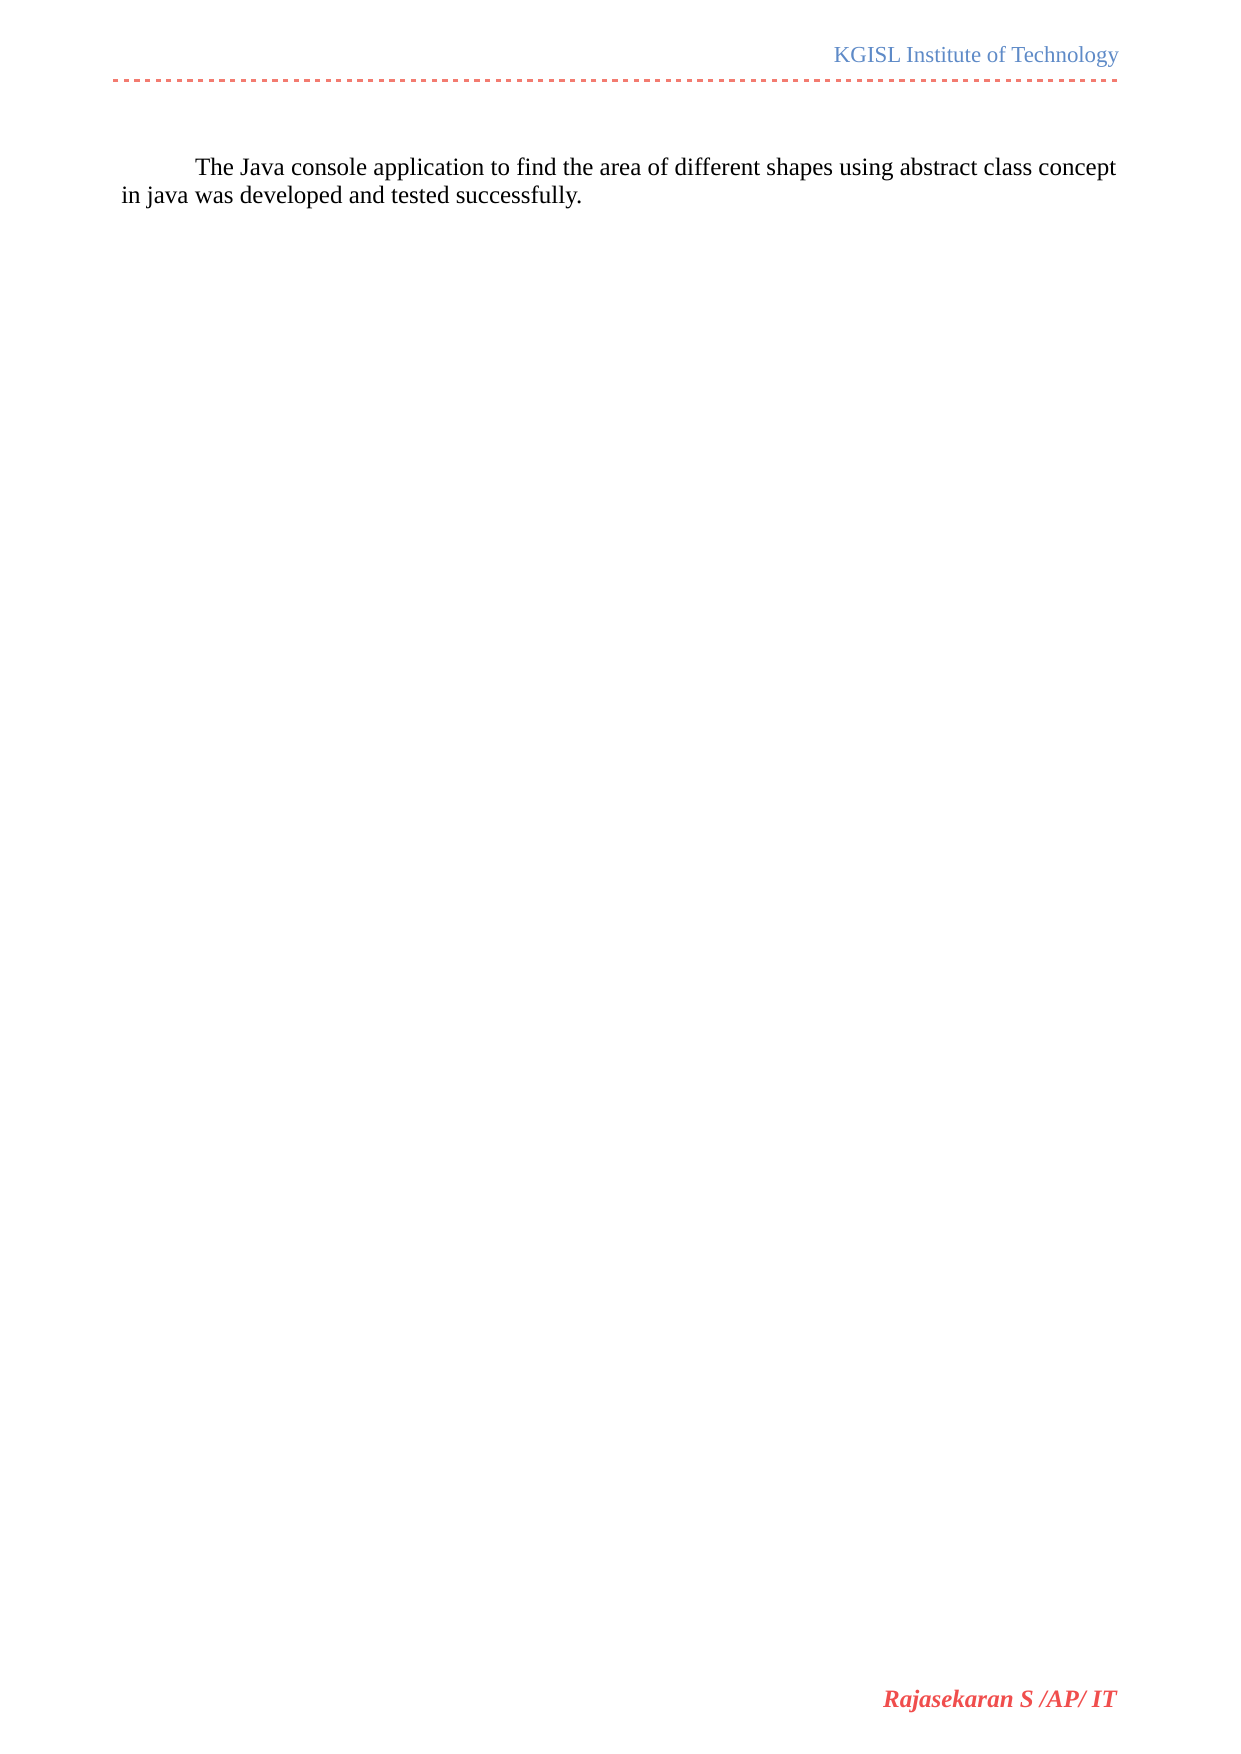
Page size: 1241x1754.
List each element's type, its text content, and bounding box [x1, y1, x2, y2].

text The Java console application to find the area of different shapes using abstract class concept in java was developed and tested successfully. [121, 152, 1119, 209]
